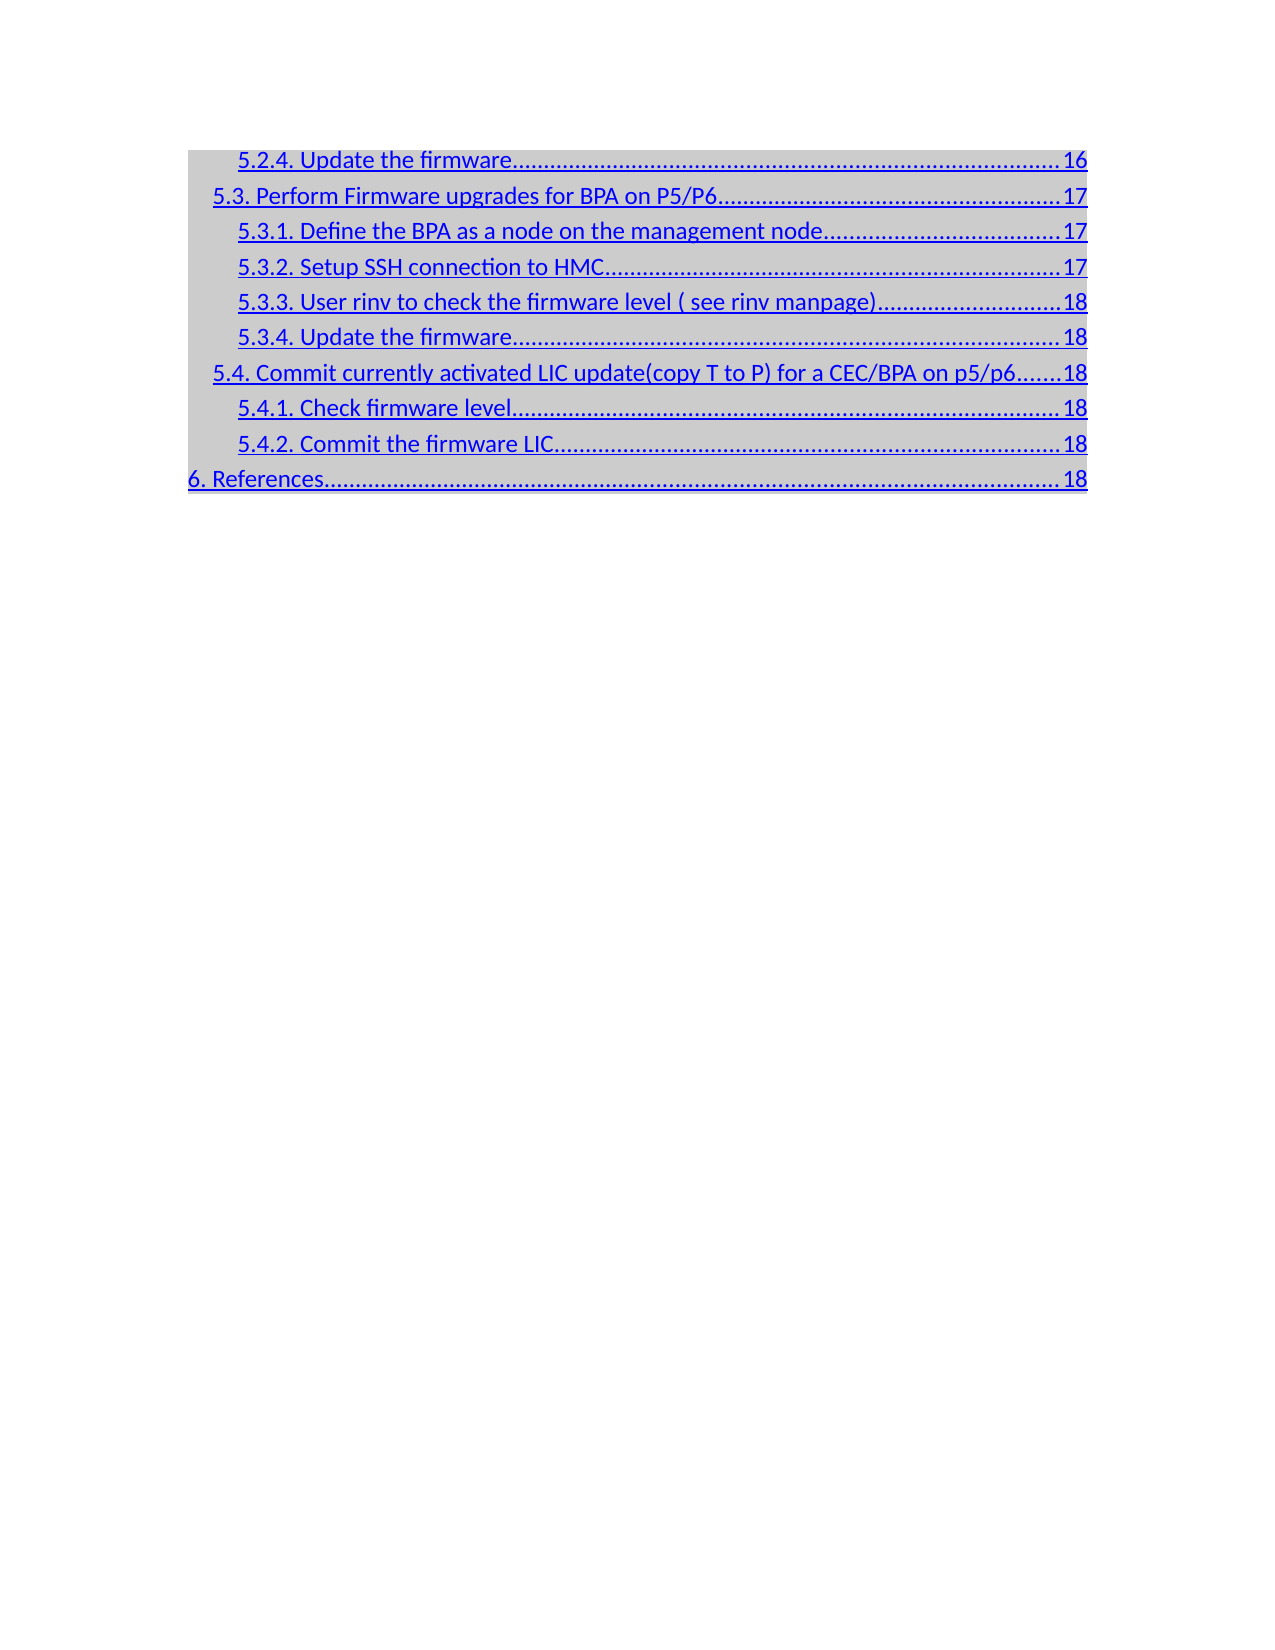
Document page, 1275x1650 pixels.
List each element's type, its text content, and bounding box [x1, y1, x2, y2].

text 5.4.1. Check firmware level 18 [237, 398, 1087, 418]
text 5.4.2. Commit the firmware LIC 18 [237, 433, 1087, 454]
text 5.3.3. User rinv to check the firmware level ( see rinv manpage) 18 [237, 313, 1087, 317]
text 5.3.3. User rinv to check the firmware level ( see rinv manpage) 18 [872, 292, 1087, 312]
text 5.3.2. Setup SSH connection to HMC 17 [237, 256, 1087, 277]
text 5.3.4. Update the firmware 18 [237, 327, 1087, 348]
text 5.3.1. Define the BPA as a node on the management node 17 [237, 221, 1087, 241]
text [187, 490, 1087, 494]
text [237, 419, 1087, 423]
text [237, 242, 1087, 246]
text 5.3.3. User rinv to check the firmware level ( see rinv manpage) 18 [237, 292, 682, 312]
text 5.3. Perform Firmware upgrades for BPA on P5/P6 17 [212, 185, 1087, 206]
text 5.3.3. User rinv to check the firmware level ( see rinv manpage) 18 [681, 292, 873, 312]
text [237, 171, 1087, 175]
text 5.2.4. Update the firmware 16 [237, 150, 1087, 170]
text 6. References 18 [187, 469, 1087, 489]
text 5.4. Commit currently activated LIC update(copy T to P) for a CEC/BPA on p5/p6 18 [212, 362, 1087, 383]
